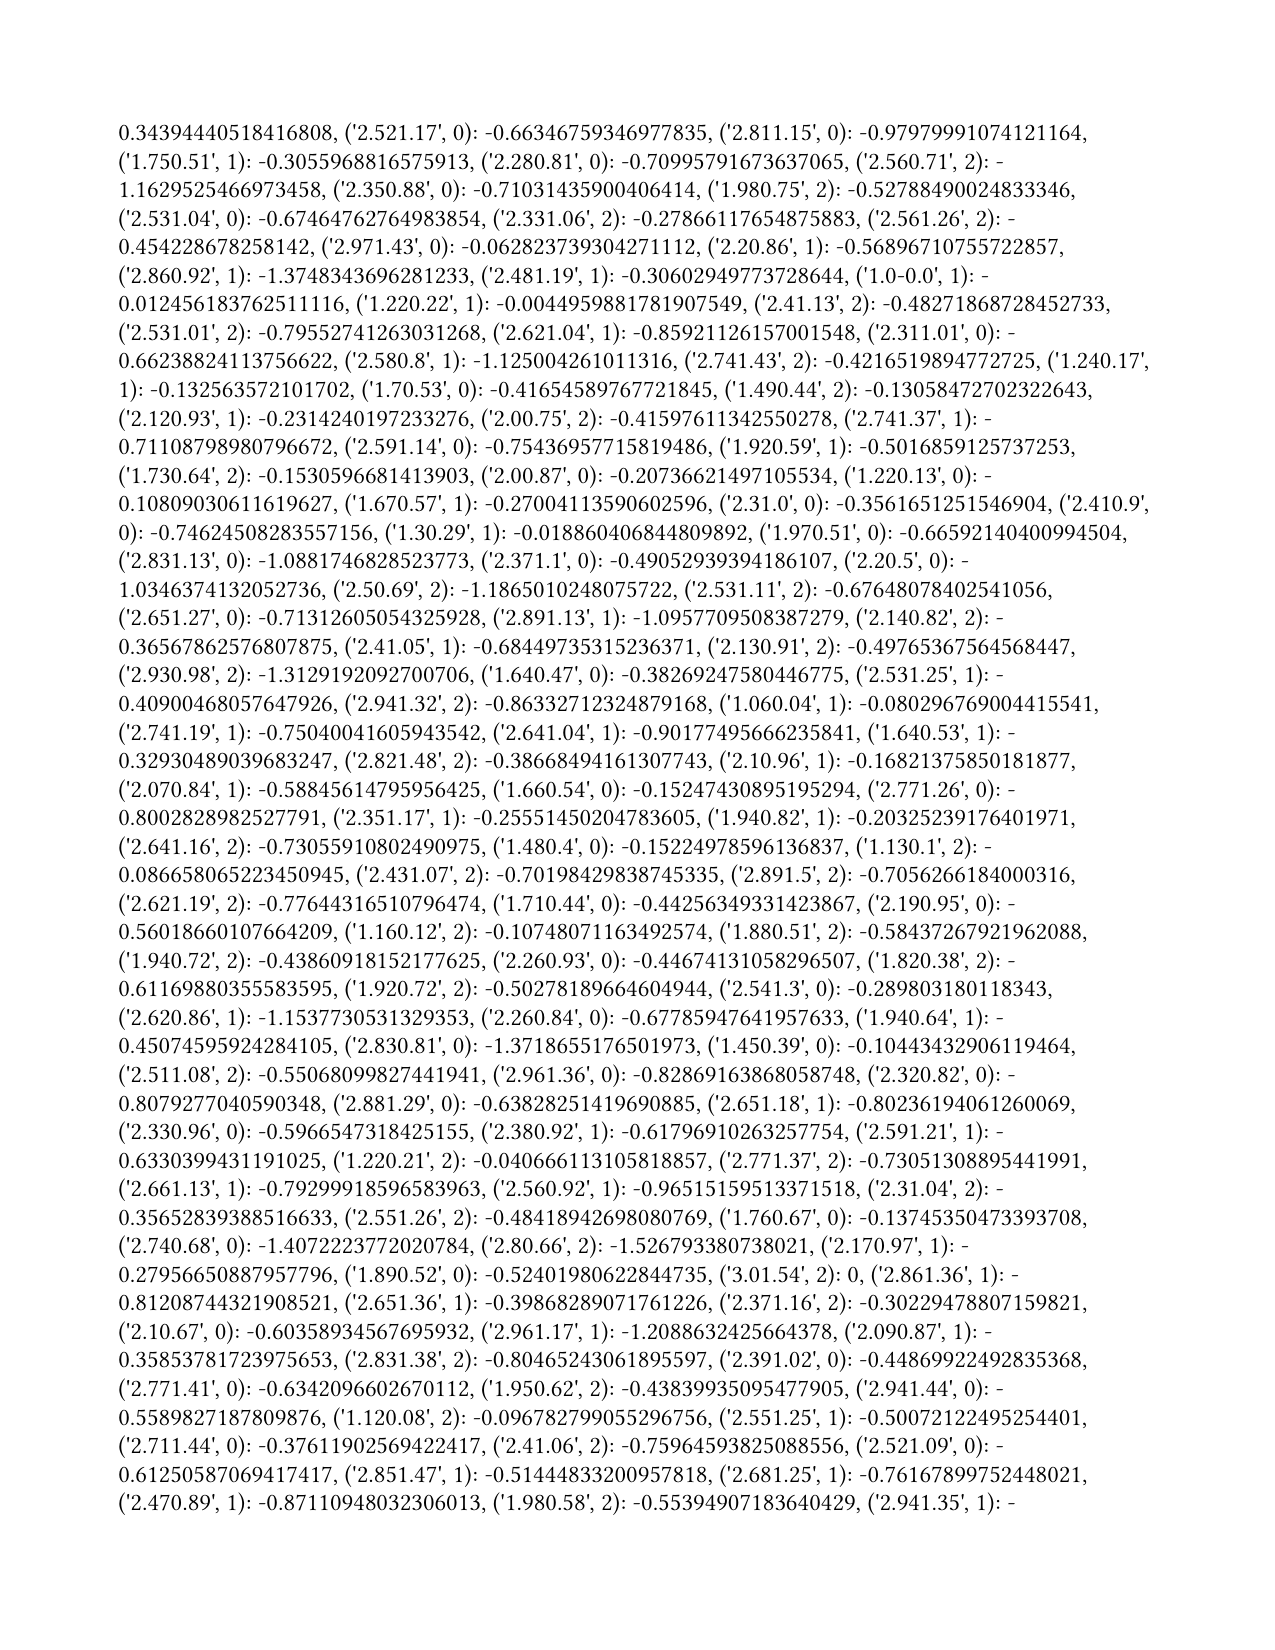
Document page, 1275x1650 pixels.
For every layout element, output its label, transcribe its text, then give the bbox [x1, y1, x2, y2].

text -0.34394440518416808, ('2.521.17', 0): -0.66346759346977835, ('2.811.15', 0): -0.97979991074121164, ('1.750.51', 1): -0.3055968816575913, ('2.280.81', 0): -0.70995791673637065, ('2.560.71', 2): -1.1629525466973458, ('2.350.88', 0): -0.71031435900406414, ('1.980.75', 2): -0.52788490024833346, ('2.531.04', 0): -0.67464762764983854, ('2.331.06', 2): -0.27866117654875883, ('2.561.26', 2): -0.454228678258142, ('2.971.43', 0): -0.062823739304271112, ('2.20.86', 1): -0.56896710755722857, ('2.860.92', 1): -1.3748343696281233, ('2.481.19', 1): -0.30602949773728644, ('1.0-0.0', 1): -0.012456183762511116, ('1.220.22', 1): -0.0044959881781907549, ('2.41.13', 2): -0.48271868728452733, ('2.531.01', 2): -0.79552741263031268, ('2.621.04', 1): -0.85921126157001548, ('2.311.01', 0): -0.66238824113756622, ('2.580.8', 1): -1.125004261011316, ('2.741.43', 2): -0.4216519894772725, ('1.240.17', 1): -0.132563572101702, ('1.70.53', 0): -0.41654589767721845, ('1.490.44', 2): -0.13058472702322643, ('2.120.93', 1): -0.2314240197233276, ('2.00.75', 2): -0.41597611342550278, ('2.741.37', 1): -0.71108798980796672, ('2.591.14', 0): -0.75436957715819486, ('1.920.59', 1): -0.5016859125737253, ('1.730.64', 2): -0.1530596681413903, ('2.00.87', 0): -0.20736621497105534, ('1.220.13', 0): -0.10809030611619627, ('1.670.57', 1): -0.27004113590602596, ('2.31.0', 0): -0.3561651251546904, ('2.410.9', 0): -0.74624508283557156, ('1.30.29', 1): -0.018860406844809892, ('1.970.51', 0): -0.66592140400994504, ('2.831.13', 0): -1.0881746828523773, ('2.371.1', 0): -0.49052939394186107, ('2.20.5', 0): -1.0346374132052736, ('2.50.69', 2): -1.1865010248075722, ('2.531.11', 2): -0.67648078402541056, ('2.651.27', 0): -0.71312605054325928, ('2.891.13', 1): -1.0957709508387279, ('2.140.82', 2): -0.36567862576807875, ('2.41.05', 1): -0.68449735315236371, ('2.130.91', 2): -0.49765367564568447, ('2.930.98', 2): -1.3129192092700706, ('1.640.47', 0): -0.38269247580446775, ('2.531.25', 1): -0.40900468057647926, ('2.941.32', 2): -0.86332712324879168, ('1.060.04', 1): -0.080296769004415541, ('2.741.19', 1): -0.75040041605943542, ('2.641.04', 1): -0.90177495666235841, ('1.640.53', 1): -0.32930489039683247, ('2.821.48', 2): -0.38668494161307743, ('2.10.96', 1): -0.16821375850181877, ('2.070.84', 1): -0.58845614795956425, ('1.660.54', 0): -0.15247430895195294, ('2.771.26', 0): -0.8002828982527791, ('2.351.17', 1): -0.25551450204783605, ('1.940.82', 1): -0.20325239176401971, ('2.641.16', 2): -0.73055910802490975, ('1.480.4', 0): -0.15224978596136837, ('1.130.1', 2): -0.086658065223450945, ('2.431.07', 2): -0.70198429838745335, ('2.891.5', 2): -0.7056266184000316, ('2.621.19', 2): -0.77644316510796474, ('1.710.44', 0): -0.44256349331423867, ('2.190.95', 0): -0.56018660107664209, ('1.160.12', 2): -0.10748071163492574, ('1.880.51', 2): -0.58437267921962088, ('1.940.72', 2): -0.43860918152177625, ('2.260.93', 0): -0.44674131058296507, ('1.820.38', 2): -0.61169880355583595, ('1.920.72', 2): -0.50278189664604944, ('2.541.3', 0): -0.289803180118343, ('2.620.86', 1): -1.1537730531329353, ('2.260.84', 0): -0.67785947641957633, ('1.940.64', 1): -0.45074595924284105, ('2.830.81', 0): -1.3718655176501973, ('1.450.39', 0): -0.10443432906119464, ('2.511.08', 2): -0.55068099827441941, ('2.961.36', 0): -0.82869163868058748, ('2.320.82', 0): -0.8079277040590348, ('2.881.29', 0): -0.63828251419690885, ('2.651.18', 1): -0.80236194061260069, ('2.330.96', 0): -0.5966547318425155, ('2.380.92', 1): -0.61796910263257754, ('2.591.21', 1): -0.6330399431191025, ('1.220.21', 2): -0.040666113105818857, ('2.771.37', 2): -0.73051308895441991, ('2.661.13', 1): -0.79299918596583963, ('2.560.92', 1): -0.96515159513371518, ('2.31.04', 2): -0.35652839388516633, ('2.551.26', 2): -0.48418942698080769, ('1.760.67', 0): -0.13745350473393708, ('2.740.68', 0): -1.4072223772020784, ('2.80.66', 2): -1.526793380738021, ('2.170.97', 1): -0.27956650887957796, ('1.890.52', 0): -0.52401980622844735, ('3.01.54', 2): 0, ('2.861.36', 1): -0.81208744321908521, ('2.651.36', 1): -0.39868289071761226, ('2.371.16', 2): -0.30229478807159821, ('2.10.67', 0): -0.60358934567695932, ('2.961.17', 1): -1.2088632425664378, ('2.090.87', 1): -0.35853781723975653, ('2.831.38', 2): -0.80465243061895597, ('2.391.02', 0): -0.44869922492835368, ('2.771.41', 0): -0.6342096602670112, ('1.950.62', 2): -0.43839935095477905, ('2.941.44', 0): -0.5589827187809876, ('1.120.08', 2): -0.096782799055296756, ('2.551.25', 1): -0.50072122495254401, ('2.711.44', 0): -0.37611902569422417, ('2.41.06', 2): -0.75964593825088556, ('2.521.09', 0): -0.61250587069417417, ('2.851.47', 1): -0.51444833200957818, ('2.681.25', 1): -0.76167899752448021, ('2.470.89', 1): -0.87110948032306013, ('1.980.58', 2): -0.55394907183640429, ('2.941.35', 1): [118, 118, 1157, 1517]
